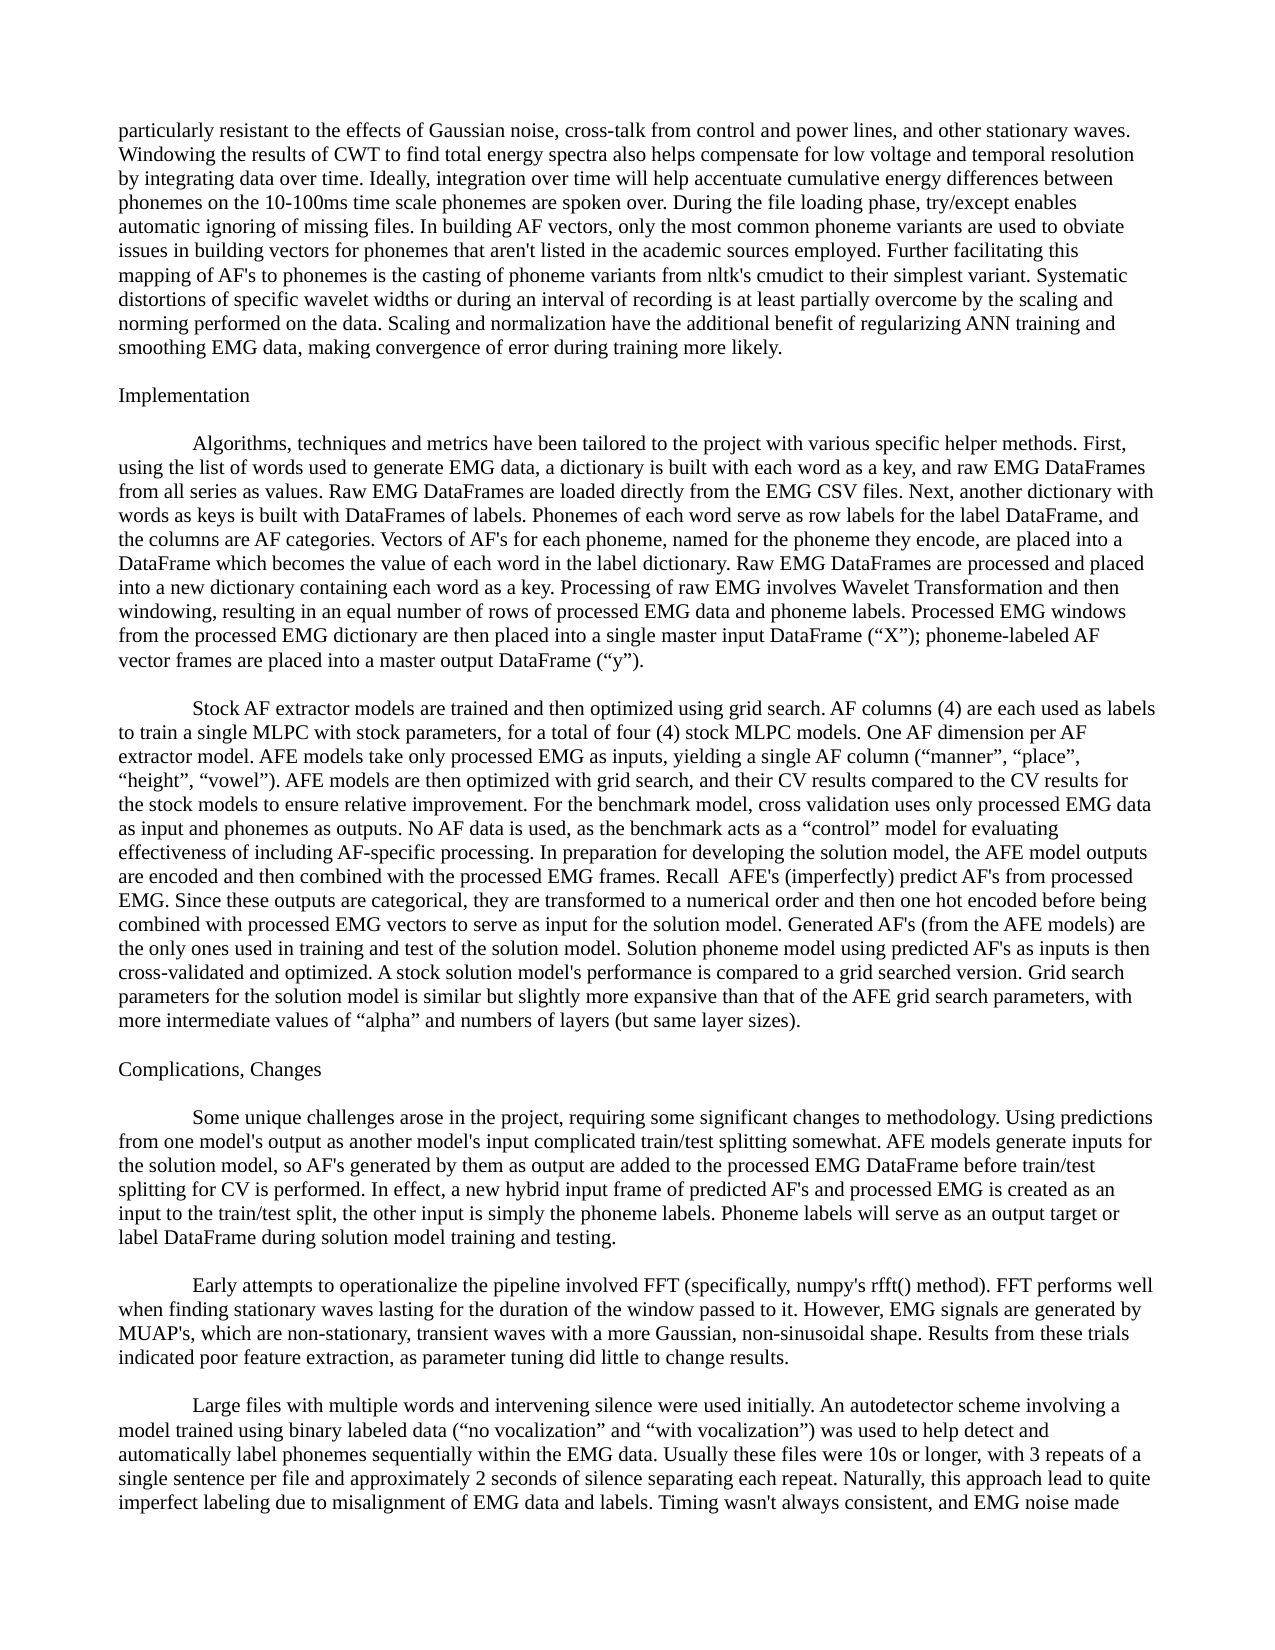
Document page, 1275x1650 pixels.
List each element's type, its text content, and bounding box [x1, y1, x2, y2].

text Some unique challenges arose in the project, requiring some significant changes to methodology. Using predictions from one model's output as another model's input complicated train/test splitting somewhat. AFE models generate inputs for the solution model, so AF's generated by them as output are added to the processed EMG DataFrame before train/test splitting for CV is performed. In effect, a new hybrid input frame of predicted AF's and processed EMG is created as an input to the train/test split, the other input is simply the phoneme labels. Phoneme labels will serve as an output target or label DataFrame during solution model training and testing. [118, 1105, 1157, 1249]
text particularly resistant to the effects of Gaussian noise, cross-talk from control and power lines, and other stationary waves. Windowing the results of CWT to find total energy spectra also helps compensate for low voltage and temporal resolution by integrating data over time. Ideally, integration over time will help accentuate cumulative energy differences between phonemes on the 10-100ms time scale phonemes are spoken over. During the file loading phase, try/except enables automatic ignoring of missing files. In building AF vectors, only the most common phoneme variants are used to obviate issues in building vectors for phonemes that aren't listed in the academic sources employed. Further facilitating this mapping of AF's to phonemes is the casting of phoneme variants from nltk's cmudict to their simplest variant. Systematic distortions of specific wavelet widths or during an interval of recording is at least partially overcome by the scaling and norming performed on the data. Scaling and normalization have the additional benefit of regularizing ANN training and smoothing EMG data, making convergence of error during training more likely. [118, 118, 1157, 359]
text Complications, Changes [118, 1057, 1157, 1081]
text Stock AF extractor models are trained and then optimized using grid search. AF columns (4) are each used as labels to train a single MLPC with stock parameters, for a total of four (4) stock MLPC models. One AF dimension per AF extractor model. AFE models take only processed EMG as inputs, yielding a single AF column (“manner”, “place”, “height”, “vowel”). AFE models are then optimized with grid search, and their CV results compared to the CV results for the stock models to ensure relative improvement. For the benchmark model, cross validation uses only processed EMG data as input and phonemes as outputs. No AF data is used, as the benchmark acts as a “control” model for evaluating effectiveness of including AF-specific processing. In preparation for developing the solution model, the AFE model outputs are encoded and then combined with the processed EMG frames. Recall AFE's (imperfectly) predict AF's from processed EMG. Since these outputs are categorical, they are transformed to a numerical order and then one hot encoded before being combined with processed EMG vectors to serve as input for the solution model. Generated AF's (from the AFE models) are the only ones used in training and test of the solution model. Solution phoneme model using predicted AF's as inputs is then cross-validated and optimized. A stock solution model's performance is compared to a grid searched version. Grid search parameters for the solution model is similar but slightly more expansive than that of the AFE grid search parameters, with more intermediate values of “alpha” and numbers of layers (but same layer sizes). [118, 696, 1157, 1032]
text Implementation [118, 383, 1157, 407]
text Early attempts to operationalize the pipeline involved FFT (specifically, numpy's rfft() method). FFT performs well when finding stationary waves lasting for the duration of the window passed to it. However, EMG signals are generated by MUAP's, which are non-stationary, transient waves with a more Gaussian, non-sinusoidal shape. Results from these trials indicated poor feature extraction, as parameter tuning did little to change results. [118, 1273, 1157, 1369]
text Algorithms, techniques and metrics have been tailored to the project with various specific helper methods. First, using the list of words used to generate EMG data, a dictionary is built with each word as a key, and raw EMG DataFrames from all series as values. Raw EMG DataFrames are loaded directly from the EMG CSV files. Next, another dictionary with words as keys is built with DataFrames of labels. Phonemes of each word serve as row labels for the label DataFrame, and the columns are AF categories. Vectors of AF's for each phoneme, named for the phoneme they encode, are placed into a DataFrame which becomes the value of each word in the label dictionary. Raw EMG DataFrames are processed and placed into a new dictionary containing each word as a key. Processing of raw EMG involves Wavelet Transformation and then windowing, resulting in an equal number of rows of processed EMG data and phoneme labels. Processed EMG windows from the processed EMG dictionary are then placed into a single master input DataFrame (“X”); phoneme-labeled AF vector frames are placed into a master output DataFrame (“y”). [118, 431, 1157, 672]
text Large files with multiple words and intervening silence were used initially. An autodetector scheme involving a model trained using binary labeled data (“no vocalization” and “with vocalization”) was used to help detect and automatically label phonemes sequentially within the EMG data. Usually these files were 10s or longer, with 3 repeats of a single sentence per file and approximately 2 seconds of silence separating each repeat. Naturally, this approach lead to quite imperfect labeling due to misalignment of EMG data and labels. Timing wasn't always consistent, and EMG noise made [118, 1393, 1157, 1514]
